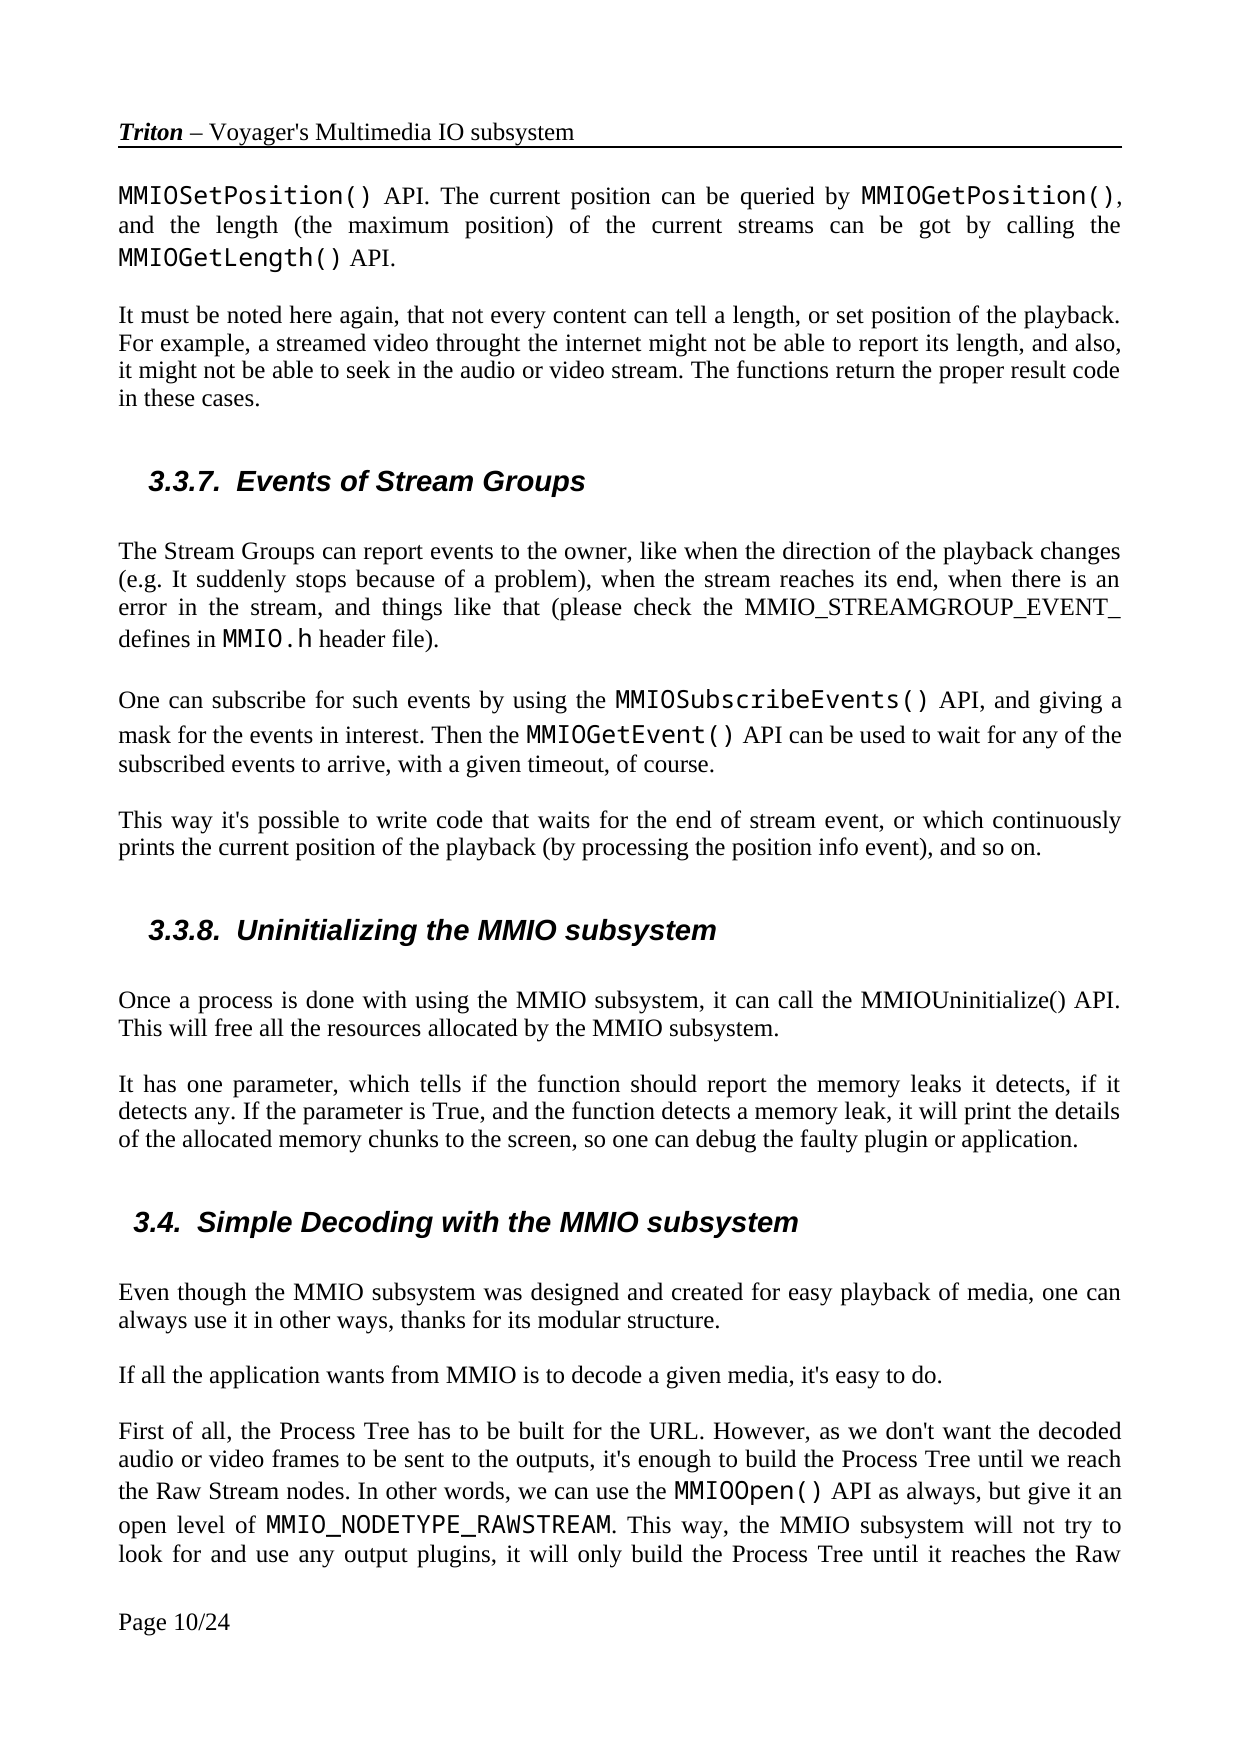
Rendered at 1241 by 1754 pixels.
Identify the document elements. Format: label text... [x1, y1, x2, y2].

text This way it's possible to write code that waits for the end of stream event, or which continuously prints the current position of the playback (by processing the position info event), and so on. [118, 806, 1122, 861]
text It has one parameter, which tells if the function should report the memory leaks it detects, if it detects any. If the parameter is True, and the function detects a memory leak, it will print the details of the allocated memory chunks to the screen, so one can debug the faulty plugin or application. [118, 1070, 1122, 1153]
text The Stream Groups can report events to the owner, like when the direction of the playback changes (e.g. It suddenly stops because of a problem), when the stream reaches its end, when there is an error in the stream, and things like that (please check the MMIO_STREAMGROUP_EVENT_ defines in MMIO.h header file). [118, 537, 1122, 654]
text MMIOSetPosition() API. The current position can be queried by MMIOGetPosition(), and the length (the maximum position) of the current streams can be got by calling the MMIOGetLength() API. [118, 177, 1122, 273]
text One can subscribe for such events by using the MMIOSubscribeEvents() API, and giving a mask for the events in interest. Then the MMIOGetEvent() API can be used to wait for any of the subscribed events to arrive, with a given timeout, of course. [118, 682, 1122, 778]
text If all the application wants from MMIO is to decode a given media, it's easy to do. [118, 1362, 1122, 1389]
subtitle Uninitializing the MMIO subsystem [148, 914, 1122, 946]
text Once a process is done with using the MMIO subsystem, it can call the MMIOUninitialize() API. This will free all the resources allocated by the MMIO subsystem. [118, 987, 1122, 1042]
subtitle Events of Stream Groups [148, 464, 1122, 497]
text Even though the MMIO subsystem was designed and created for easy playback of media, one can always use it in other ways, thanks for its modular structure. [118, 1278, 1122, 1334]
text First of all, the Process Tree has to be built for the URL. However, as we don't want the decoded audio or video frames to be sent to the outputs, it's enough to build the Process Tree until we reach the Raw Stream nodes. In other words, we can use the MMIOOpen() API as always, but give it an open level of MMIO_NODETYPE_RAWSTREAM. This way, the MMIO subsystem will not try to look for and use any output plugins, it will only build the Process Tree until it reaches the Raw [118, 1417, 1122, 1568]
text It must be noted here again, that not every content can tell a length, or set position of the playback. For example, a streamed video throught the internet might not be able to report its length, and also, it might not be able to seek in the audio or video stream. The functions return the proper result code in these cases. [118, 301, 1122, 412]
subtitle Simple Decoding with the MMIO subsystem [133, 1206, 1122, 1238]
